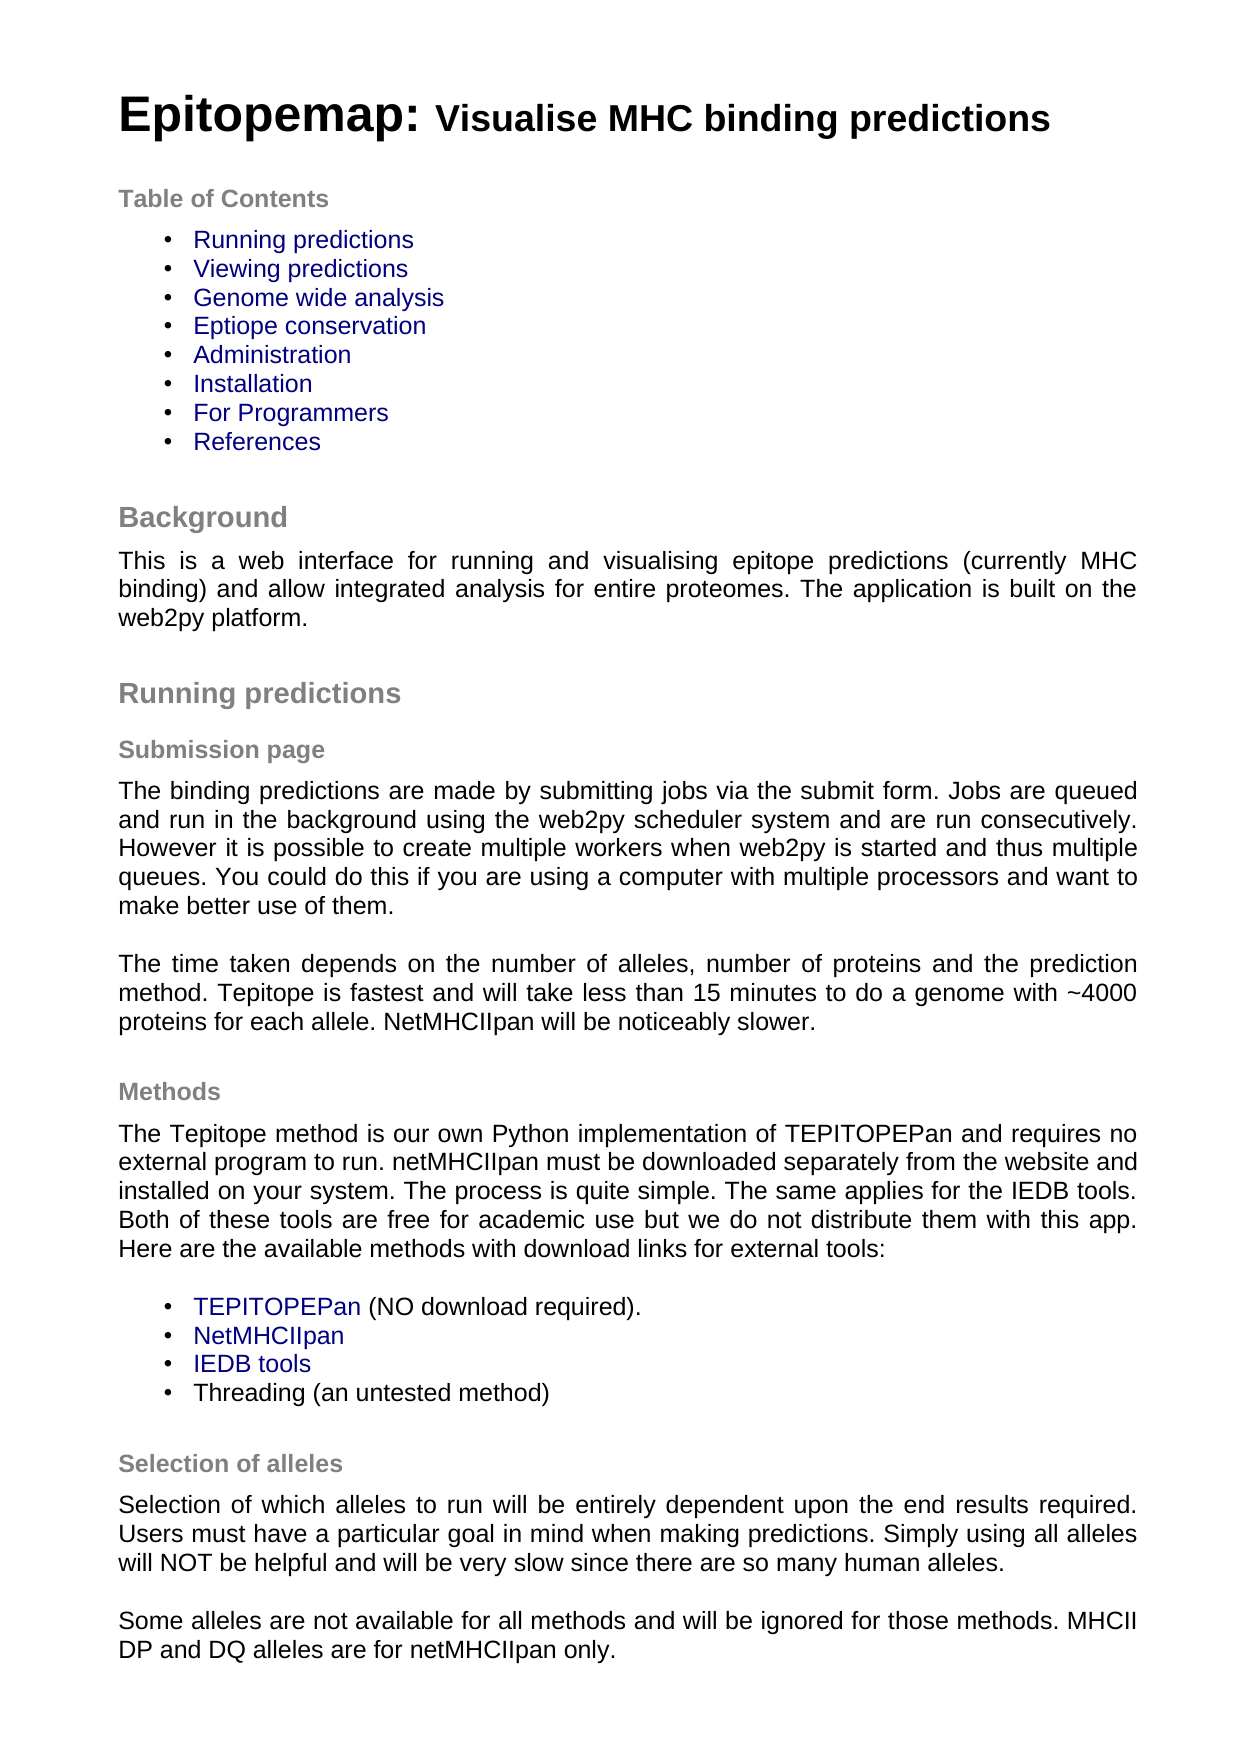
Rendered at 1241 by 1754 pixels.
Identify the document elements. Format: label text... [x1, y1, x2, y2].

text Some alleles are not available for all methods and will be ignored for those methods. MHCII DP and DQ alleles are for netMHCIIpan only. [118, 1606, 1139, 1664]
list Running predictions [164, 225, 1139, 254]
list References [164, 427, 1139, 456]
text The Tepitope method is our own Python implementation of TEPITOPEPan and requires no external program to run. netMHCIIpan must be downloaded separately from the website and installed on your system. The process is quite simple. The same applies for the IEDB tools. Both of these tools are free for academic use but we do not distribute them with this app. Here are the available methods with download links for external tools: [118, 1118, 1139, 1262]
text The time taken depends on the number of alleles, number of proteins and the prediction method. Tepitope is fastest and will take less than 15 minutes to do a genome with ~4000 proteins for each allele. NetMHCIIpan will be noticeably slower. [118, 949, 1139, 1035]
list Eptiope conservation [164, 311, 1139, 340]
list Installation [164, 369, 1139, 398]
subtitle Selection of alleles [118, 1449, 1139, 1478]
list IEDB tools [164, 1349, 1139, 1378]
subtitle Running predictions [118, 676, 1139, 709]
text The binding predictions are made by submitting jobs via the submit form. Jobs are queued and run in the background using the web2py scheduler system and are run consecutively. However it is possible to create multiple workers when web2py is started and thus multiple queues. You could do this if you are using a computer with multiple processors and want to make better use of them. [118, 776, 1139, 919]
subtitle Epitopemap: Visualise MHC binding predictions [118, 84, 1139, 142]
text This is a web interface for running and visualising epitope predictions (currently MHC binding) and allow integrated analysis for entire proteomes. The application is built on the web2py platform. [118, 546, 1139, 632]
subtitle Submission page [118, 734, 1139, 763]
list Threading (an untested method) [164, 1378, 1139, 1407]
list NetMHCIIpan [164, 1321, 1139, 1349]
list Viewing predictions [164, 254, 1139, 282]
subtitle Methods [118, 1077, 1139, 1106]
subtitle Background [118, 500, 1139, 533]
text Selection of which alleles to run will be entirely dependent upon the end results required. Users must have a particular goal in mind when making predictions. Simply using all alleles will NOT be helpful and will be very slow since there are so many human alleles. [118, 1490, 1139, 1577]
list Administration [164, 340, 1139, 369]
list TEPITOPEPan (NO download required). [164, 1292, 1139, 1321]
list Genome wide analysis [164, 282, 1139, 311]
list For Programmers [164, 398, 1139, 427]
subtitle Table of Contents [118, 183, 1139, 212]
